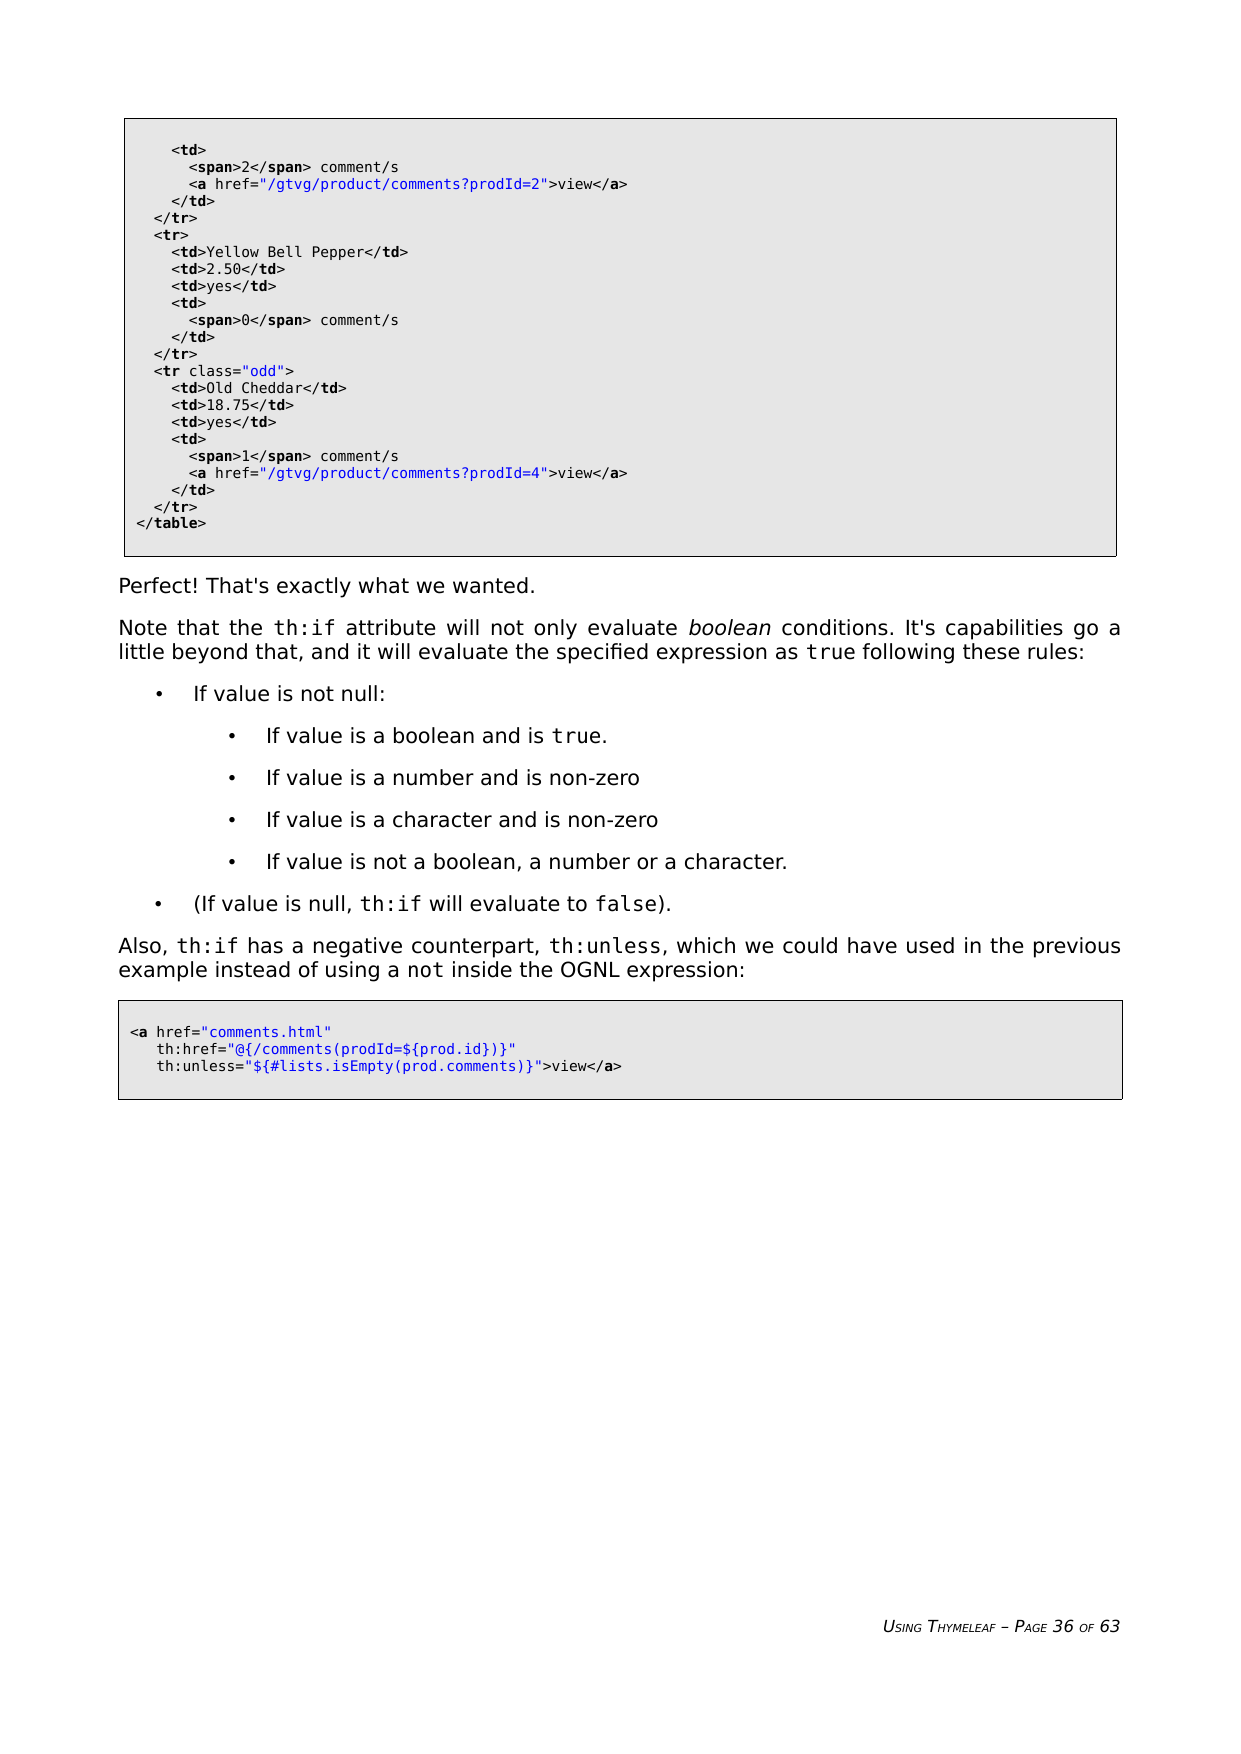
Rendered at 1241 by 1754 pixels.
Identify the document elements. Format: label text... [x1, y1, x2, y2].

list If value is not a boolean, a number or a character. [228, 850, 1122, 874]
text <a href="comments.html" th:href="@{/comments(prodId=${prod.id})}" th:unless="${#lists.isEmpty(prod.comments)}">view</a> [119, 1001, 1122, 1099]
list If value is a character and is non-zero [228, 808, 1122, 832]
text Perfect! That's exactly what we wanted. [118, 574, 1122, 598]
list If value is not null: [156, 682, 1122, 706]
list (If value is null, th:if will evaluate to false). [154, 892, 1122, 916]
text <td> <span>2</span> comment/s <a href="/gtvg/product/comments?prodId=2">view</a> </td> </tr> <tr> <td>Yellow Bell Pepper</td> <td>2.50</td> <td>yes</td> <td> <span>0</span> comment/s </td> </tr> <tr class="odd"> <td>Old Cheddar</td> <td>18.75</td> <td>yes</td> <td> <span>1</span> comment/s <a href="/gtvg/product/comments?prodId=4">view</a> </td> </tr> </table> [125, 119, 1116, 556]
text Note that the th:if attribute will not only evaluate boolean conditions. It's capabilities go a little beyond that, and it will evaluate the specified expression as true following these rules: [118, 616, 1122, 664]
text Also, th:if has a negative counterpart, th:unless, which we could have used in the previous example instead of using a not inside the OGNL expression: [118, 934, 1122, 982]
list If value is a number and is non-zero [228, 766, 1122, 790]
list If value is a boolean and is true. [228, 724, 1122, 748]
